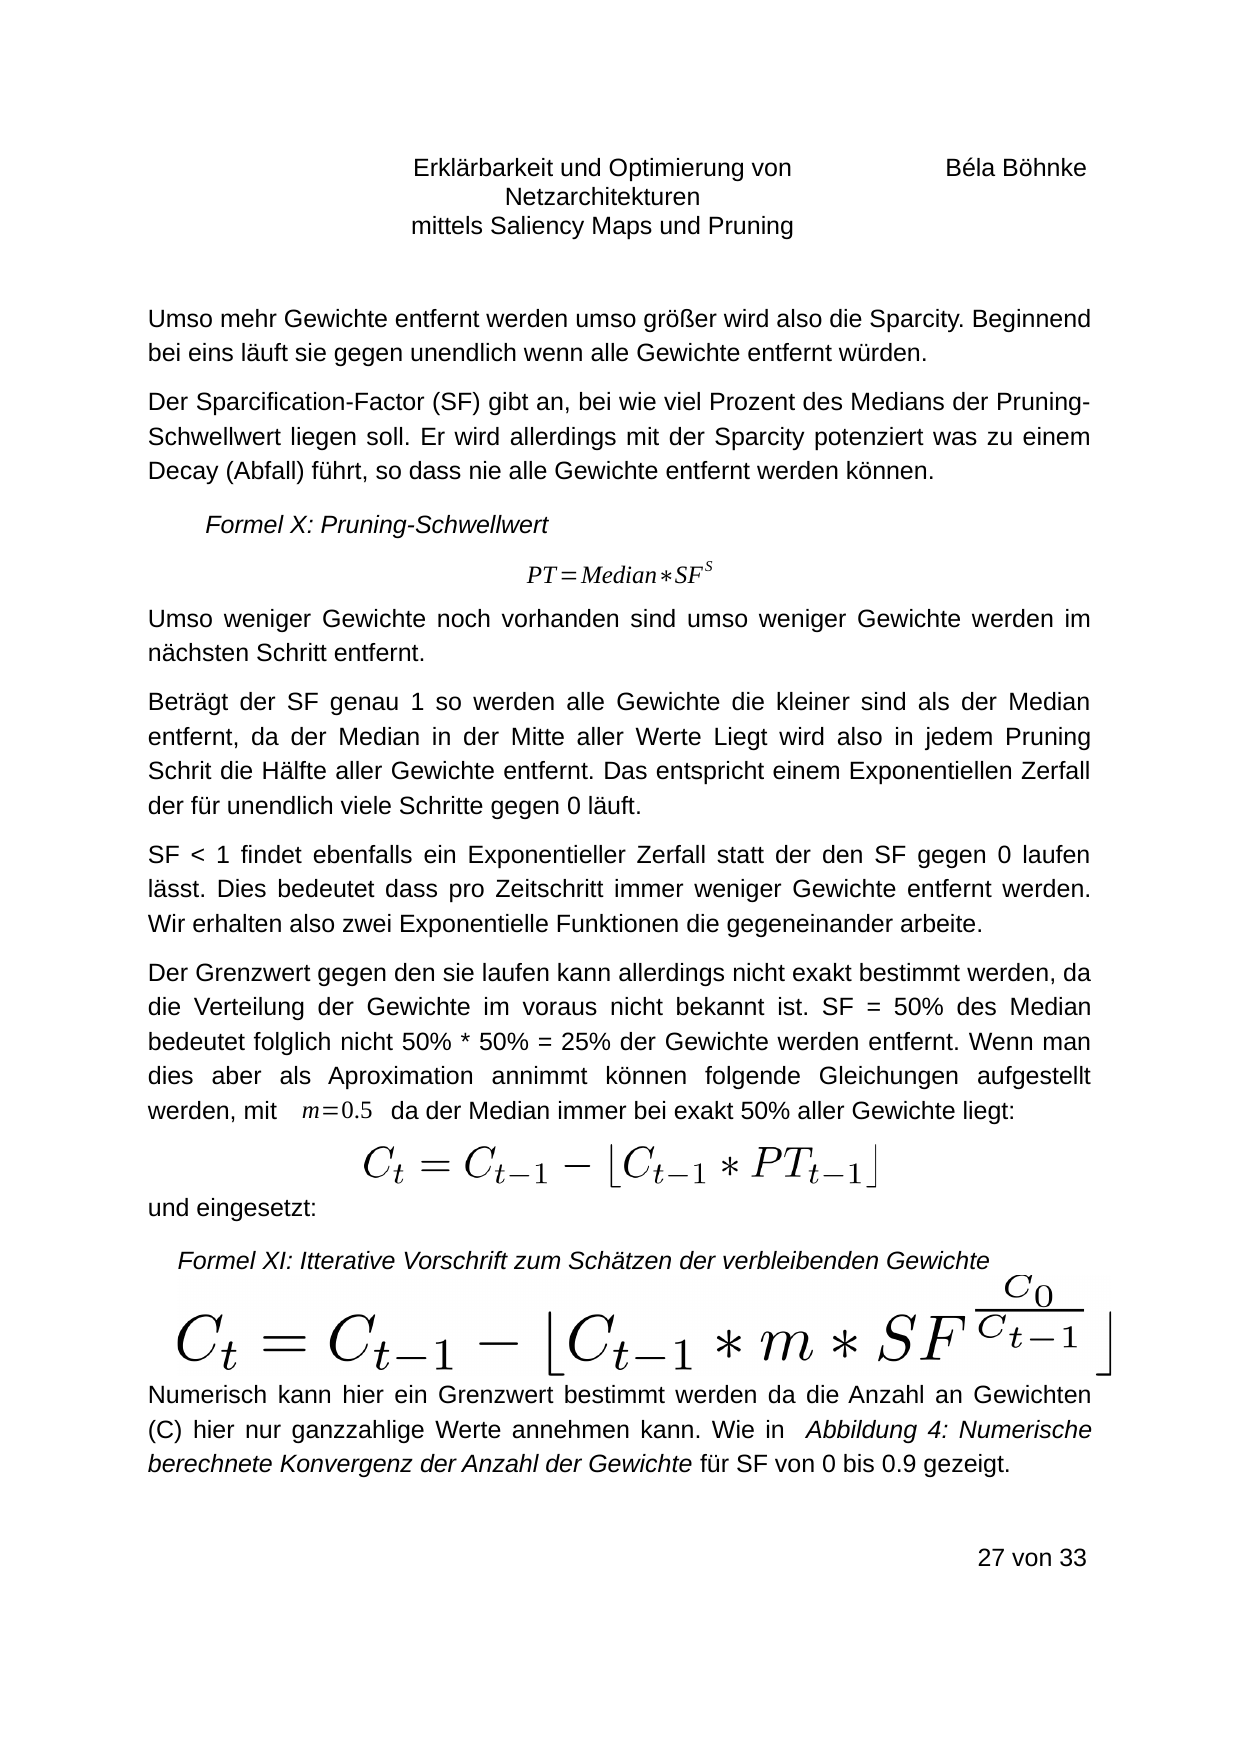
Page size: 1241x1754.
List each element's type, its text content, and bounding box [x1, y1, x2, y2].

text Formel X: Pruning-Schwellwert [205, 511, 1020, 539]
text Numerisch kann hier ein Grenzwert bestimmt werden da die Anzahl an Gewichten (C) hier nur ganzzahlige Werte annehmen kann. Wie in Abbildung 4: Numerische berechnete Konvergenz der Anzahl der Gewichte für SF von 0 bis 0.9 gezeigt. [148, 1234, 1111, 1478]
picture [177, 1275, 1112, 1376]
picture [364, 1144, 877, 1188]
text SF < 1 findet ebenfalls ein Exponentieller Zerfall statt der den SF gegen 0 laufen lässt. Dies bedeutet dass pro Zeitschritt immer weniger Gewichte entfernt werden. Wir erhalten also zwei Exponentielle Funktionen die gegeneinander arbeite. [148, 840, 1093, 937]
text Der Grenzwert gegen den sie laufen kann allerdings nicht exakt bestimmt werden, da die Verteilung der Gewichte im voraus nicht bekannt ist. SF = 50% des Median bedeutet folglich nicht 50% * 50% = 25% der Gewichte werden entfernt. Wenn man dies aber als Aproximation annimmt können folgende Gleichungen aufgestellt werden, mit da der Median immer bei exakt 50% aller Gewichte liegt: [148, 958, 1093, 1124]
text Der Sparcification-Factor (SF) gibt an, bei wie viel Prozent des Medians der Pruning-Schwellwert liegen soll. Er wird allerdings mit der Sparcity potenziert was zu einem Decay (Abfall) führt, so dass nie alle Gewichte entfernt werden können. [148, 387, 1093, 485]
text und eingesetzt: [148, 1145, 1093, 1222]
text Umso mehr Gewichte entfernt werden umso größer wird also die Sparcity. Beginnend bei eins läuft sie gegen unendlich wenn alle Gewichte entfernt würden. [148, 303, 1093, 367]
text Umso weniger Gewichte noch vorhanden sind umso weniger Gewichte werden im nächsten Schritt entfernt. [148, 498, 1093, 667]
text Beträgt der SF genau 1 so werden alle Gewichte die kleiner sind als der Median entfernt, da der Median in der Mitte aller Werte Liegt wird also in jedem Pruning Schrit die Hälfte aller Gewichte entfernt. Das entspricht einem Exponentiellen Zerfall der für unendlich viele Schritte gegen 0 läuft. [148, 687, 1093, 819]
text Formel XI: Itterative Vorschrift zum Schätzen der verbleibenden Gewichte [177, 1246, 1111, 1275]
